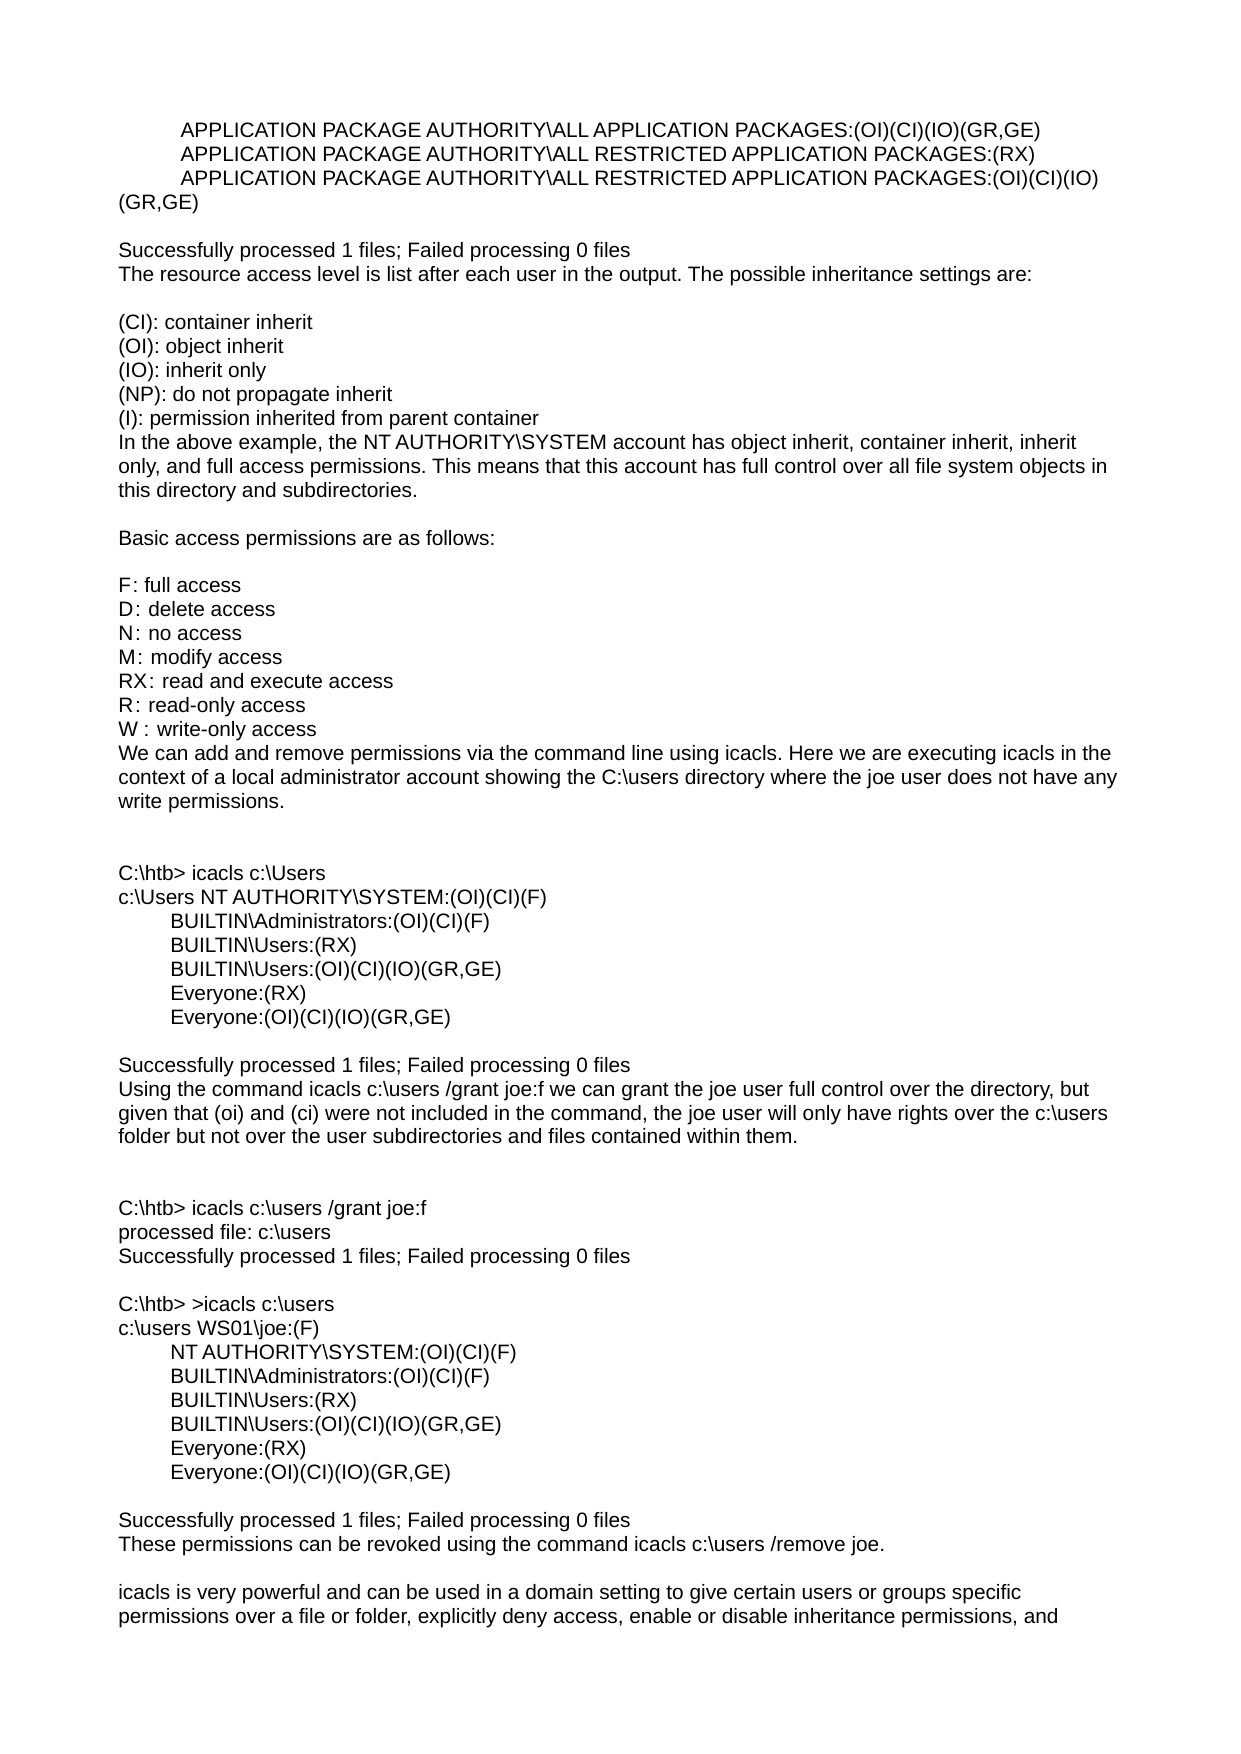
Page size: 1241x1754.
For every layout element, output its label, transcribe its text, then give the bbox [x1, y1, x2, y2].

text (IO): inherit only [118, 358, 1122, 382]
text Successfully processed 1 files; Failed processing 0 files [118, 1244, 1122, 1268]
text c:\Users NT AUTHORITY\SYSTEM:(OI)(CI)(F) [118, 885, 1122, 909]
text Everyone:(OI)(CI)(IO)(GR,GE) [118, 1004, 1122, 1028]
text (CI): container inherit [118, 310, 1122, 334]
text APPLICATION PACKAGE AUTHORITY\ALL APPLICATION PACKAGES:(OI)(CI)(IO)(GR,GE) [118, 118, 1122, 142]
text In the above example, the NT AUTHORITY\SYSTEM account has object inherit, container inherit, inherit only, and full access permissions. This means that this account has full control over all file system objects in this directory and subdirectories. [118, 429, 1122, 501]
text The resource access level is list after each user in the output. The possible inheritance settings are: [118, 262, 1122, 286]
text Using the command icacls c:\users /grant joe:f we can grant the joe user full control over the directory, but given that (oi) and (ci) were not included in the command, the joe user will only have rights over the c:\users folder but not over the user subdirectories and files contained within them. [118, 1076, 1122, 1148]
text N : no access [118, 621, 1122, 645]
text icacls is very powerful and can be used in a domain setting to give certain users or groups specific permissions over a file or folder, explicitly deny access, enable or disable inheritance permissions, and [118, 1579, 1122, 1627]
text C:\htb> icacls c:\users /grant joe:f [118, 1196, 1122, 1220]
text R : read-only access [118, 693, 1122, 717]
text Everyone:(OI)(CI)(IO)(GR,GE) [118, 1460, 1122, 1484]
text W : write-only access [118, 717, 1122, 741]
text Successfully processed 1 files; Failed processing 0 files [118, 1052, 1122, 1076]
text M : modify access [118, 645, 1122, 669]
text C:\htb> icacls c:\Users [118, 861, 1122, 885]
text APPLICATION PACKAGE AUTHORITY\ALL RESTRICTED APPLICATION PACKAGES:(OI)(CI)(IO)(GR,GE) [118, 166, 1122, 214]
text Everyone:(RX) [118, 1436, 1122, 1460]
text BUILTIN\Users:(OI)(CI)(IO)(GR,GE) [118, 1412, 1122, 1436]
text Successfully processed 1 files; Failed processing 0 files [118, 1508, 1122, 1532]
text BUILTIN\Administrators:(OI)(CI)(F) [118, 909, 1122, 933]
text Successfully processed 1 files; Failed processing 0 files [118, 238, 1122, 262]
text Everyone:(RX) [118, 981, 1122, 1004]
text BUILTIN\Users:(RX) [118, 933, 1122, 957]
text (NP): do not propagate inherit [118, 382, 1122, 406]
text NT AUTHORITY\SYSTEM:(OI)(CI)(F) [118, 1340, 1122, 1364]
text c:\users WS01\joe:(F) [118, 1316, 1122, 1340]
text BUILTIN\Administrators:(OI)(CI)(F) [118, 1364, 1122, 1388]
text BUILTIN\Users:(RX) [118, 1388, 1122, 1412]
text (I): permission inherited from parent container [118, 406, 1122, 429]
text We can add and remove permissions via the command line using icacls. Here we are executing icacls in the context of a local administrator account showing the C:\users directory where the joe user does not have any write permissions. [118, 741, 1122, 813]
text D : delete access [118, 597, 1122, 621]
text BUILTIN\Users:(OI)(CI)(IO)(GR,GE) [118, 957, 1122, 981]
text Basic access permissions are as follows: [118, 525, 1122, 549]
text These permissions can be revoked using the command icacls c:\users /remove joe. [118, 1532, 1122, 1556]
text C:\htb> >icacls c:\users [118, 1292, 1122, 1316]
text processed file: c:\users [118, 1220, 1122, 1244]
text (OI): object inherit [118, 334, 1122, 358]
text F : full access [118, 573, 1122, 597]
text RX : read and execute access [118, 669, 1122, 693]
text APPLICATION PACKAGE AUTHORITY\ALL RESTRICTED APPLICATION PACKAGES:(RX) [118, 142, 1122, 166]
